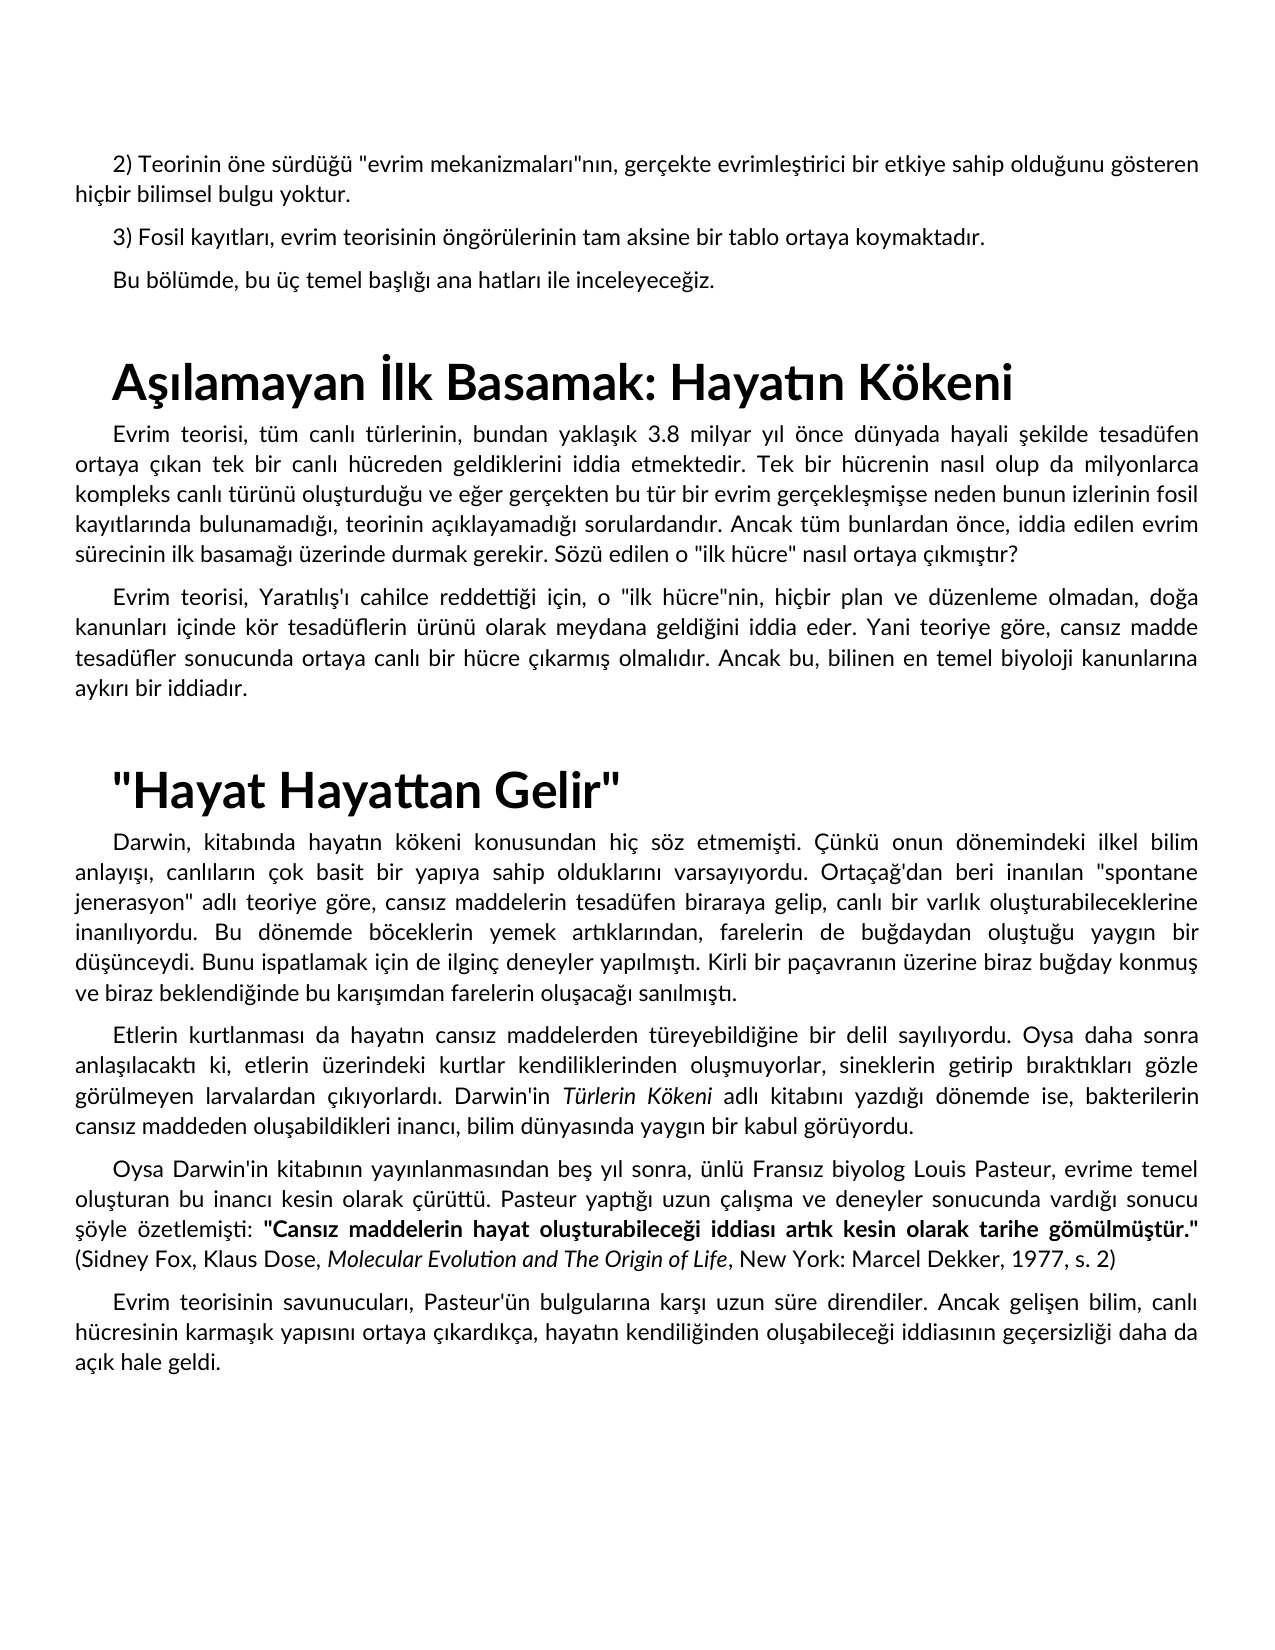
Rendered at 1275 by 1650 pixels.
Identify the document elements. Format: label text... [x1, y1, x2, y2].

text Evrim teorisi, tüm canlı türlerinin, bundan yaklaşık 3.8 milyar yıl önce dünyada hayali şekilde tesadüfen ortaya çıkan tek bir canlı hücreden geldiklerini iddia etmektedir. Tek bir hücrenin nasıl olup da milyonlarca kompleks canlı türünü oluşturduğu ve eğer gerçekten bu tür bir evrim gerçekleşmişse neden bunun izlerinin fosil kayıtlarında bulunamadığı, teorinin açıklayamadığı sorulardandır. Ancak tüm bunlardan önce, iddia edilen evrim sürecinin ilk basamağı üzerinde durmak gerekir. Sözü edilen o "ilk hücre" nasıl ortaya çıkmıştır? [75, 419, 1200, 568]
text Evrim teorisi, Yaratılış'ı cahilce reddettiği için, o "ilk hücre"nin, hiçbir plan ve düzenleme olmadan, doğa kanunları içinde kör tesadüflerin ürünü olarak meydana geldiğini iddia eder. Yani teoriye göre, cansız madde tesadüfler sonucunda ortaya canlı bir hücre çıkarmış olmalıdır. Ancak bu, bilinen en temel biyoloji kanunlarına aykırı bir iddiadır. [75, 583, 1200, 701]
text Evrim teorisinin savunucuları, Pasteur'ün bulgularına karşı uzun süre direndiler. Ancak gelişen bilim, canlı hücresinin karmaşık yapısını ortaya çıkardıkça, hayatın kendiliğinden oluşabileceği iddiasının geçersizliği daha da açık hale geldi. [75, 1288, 1200, 1376]
text Bu bölümde, bu üç temel başlığı ana hatları ile inceleyeceğiz. [75, 266, 1200, 293]
text 3) Fosil kayıtları, evrim teorisinin öngörülerinin tam aksine bir tablo ortaya koymaktadır. [75, 223, 1200, 250]
text Darwin, kitabında hayatın kökeni konusundan hiç söz etmemişti. Çünkü onun dönemindeki ilkel bilim anlayışı, canlıların çok basit bir yapıya sahip olduklarını varsayıyordu. Ortaçağ'dan beri inanılan "spontane jenerasyon" adlı teoriye göre, cansız maddelerin tesadüfen biraraya gelip, canlı bir varlık oluşturabileceklerine inanılıyordu. Bu dönemde böceklerin yemek artıklarından, farelerin de buğdaydan oluştuğu yaygın bir düşünceydi. Bunu ispatlamak için de ilginç deneyler yapılmıştı. Kirli bir paçavranın üzerine biraz buğday konmuş ve biraz beklendiğinde bu karışımdan farelerin oluşacağı sanılmıştı. [75, 827, 1200, 1006]
text Etlerin kurtlanması da hayatın cansız maddelerden türeyebildiğine bir delil sayılıyordu. Oysa daha sonra anlaşılacaktı ki, etlerin üzerindeki kurtlar kendiliklerinden oluşmuyorlar, sineklerin getirip bıraktıkları gözle görülmeyen larvalardan çıkıyorlardı. Darwin'in Türlerin Kökeni adlı kitabını yazdığı dönemde ise, bakterilerin cansız maddeden oluşabildikleri inancı, bilim dünyasında yaygın bir kabul görüyordu. [75, 1021, 1200, 1139]
subtitle Aşılamayan İlk Basamak: Hayatın Kökeni [112, 351, 1200, 411]
text Oysa Darwin'in kitabının yayınlanmasından beş yıl sonra, ünlü Fransız biyolog Louis Pasteur, evrime temel oluşturan bu inancı kesin olarak çürüttü. Pasteur yaptığı uzun çalışma ve deneyler sonucunda vardığı sonucu şöyle özetlemişti: "Cansız maddelerin hayat oluşturabileceği iddiası artık kesin olarak tarihe gömülmüştür." (Sidney Fox, Klaus Dose, Molecular Evolution and The Origin of Life, New York: Marcel Dekker, 1977, s. 2) [75, 1154, 1200, 1272]
text 2) Teorinin öne sürdüğü "evrim mekanizmaları"nın, gerçekte evrimleştirici bir etkiye sahip olduğunu gösteren hiçbir bilimsel bulgu yoktur. [75, 150, 1200, 208]
subtitle "Hayat Hayattan Gelir" [112, 759, 1200, 819]
